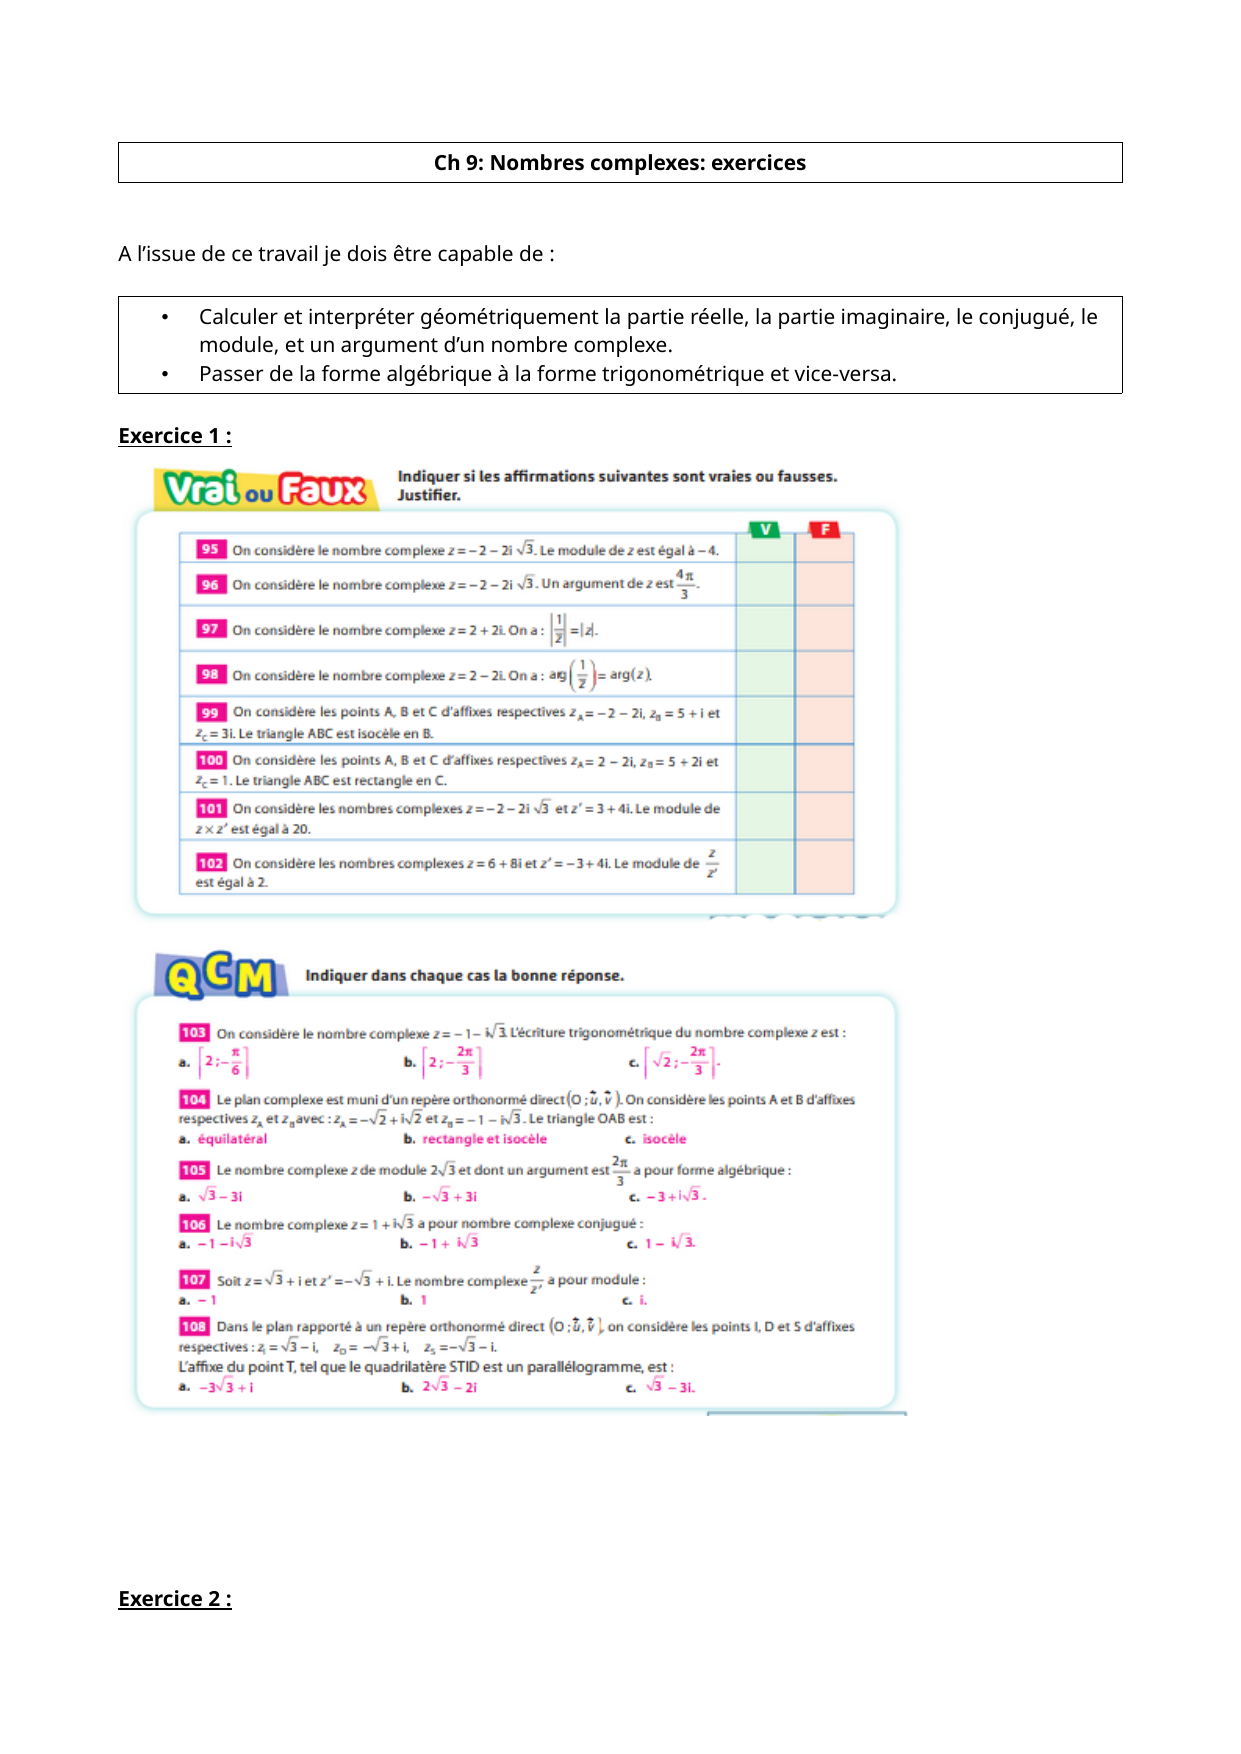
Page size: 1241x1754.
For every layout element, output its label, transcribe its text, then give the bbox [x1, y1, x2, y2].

table_header Calculer et interpréter géométriquement la partie réelle, la partie imaginaire, le conjugué, le module, et un argument d’un nombre complexe. Passer de la forme algébrique à la forme trigonométrique et vice-versa. [119, 297, 1122, 393]
text Exercice 2 : [118, 1584, 1122, 1612]
text A l’issue de ce travail je dois être capable de : [118, 239, 1122, 268]
table_header Ch 9: Nombres complexes: exercices [119, 143, 1122, 182]
text Exercice 1 : [118, 421, 1122, 450]
picture [118, 450, 922, 1416]
